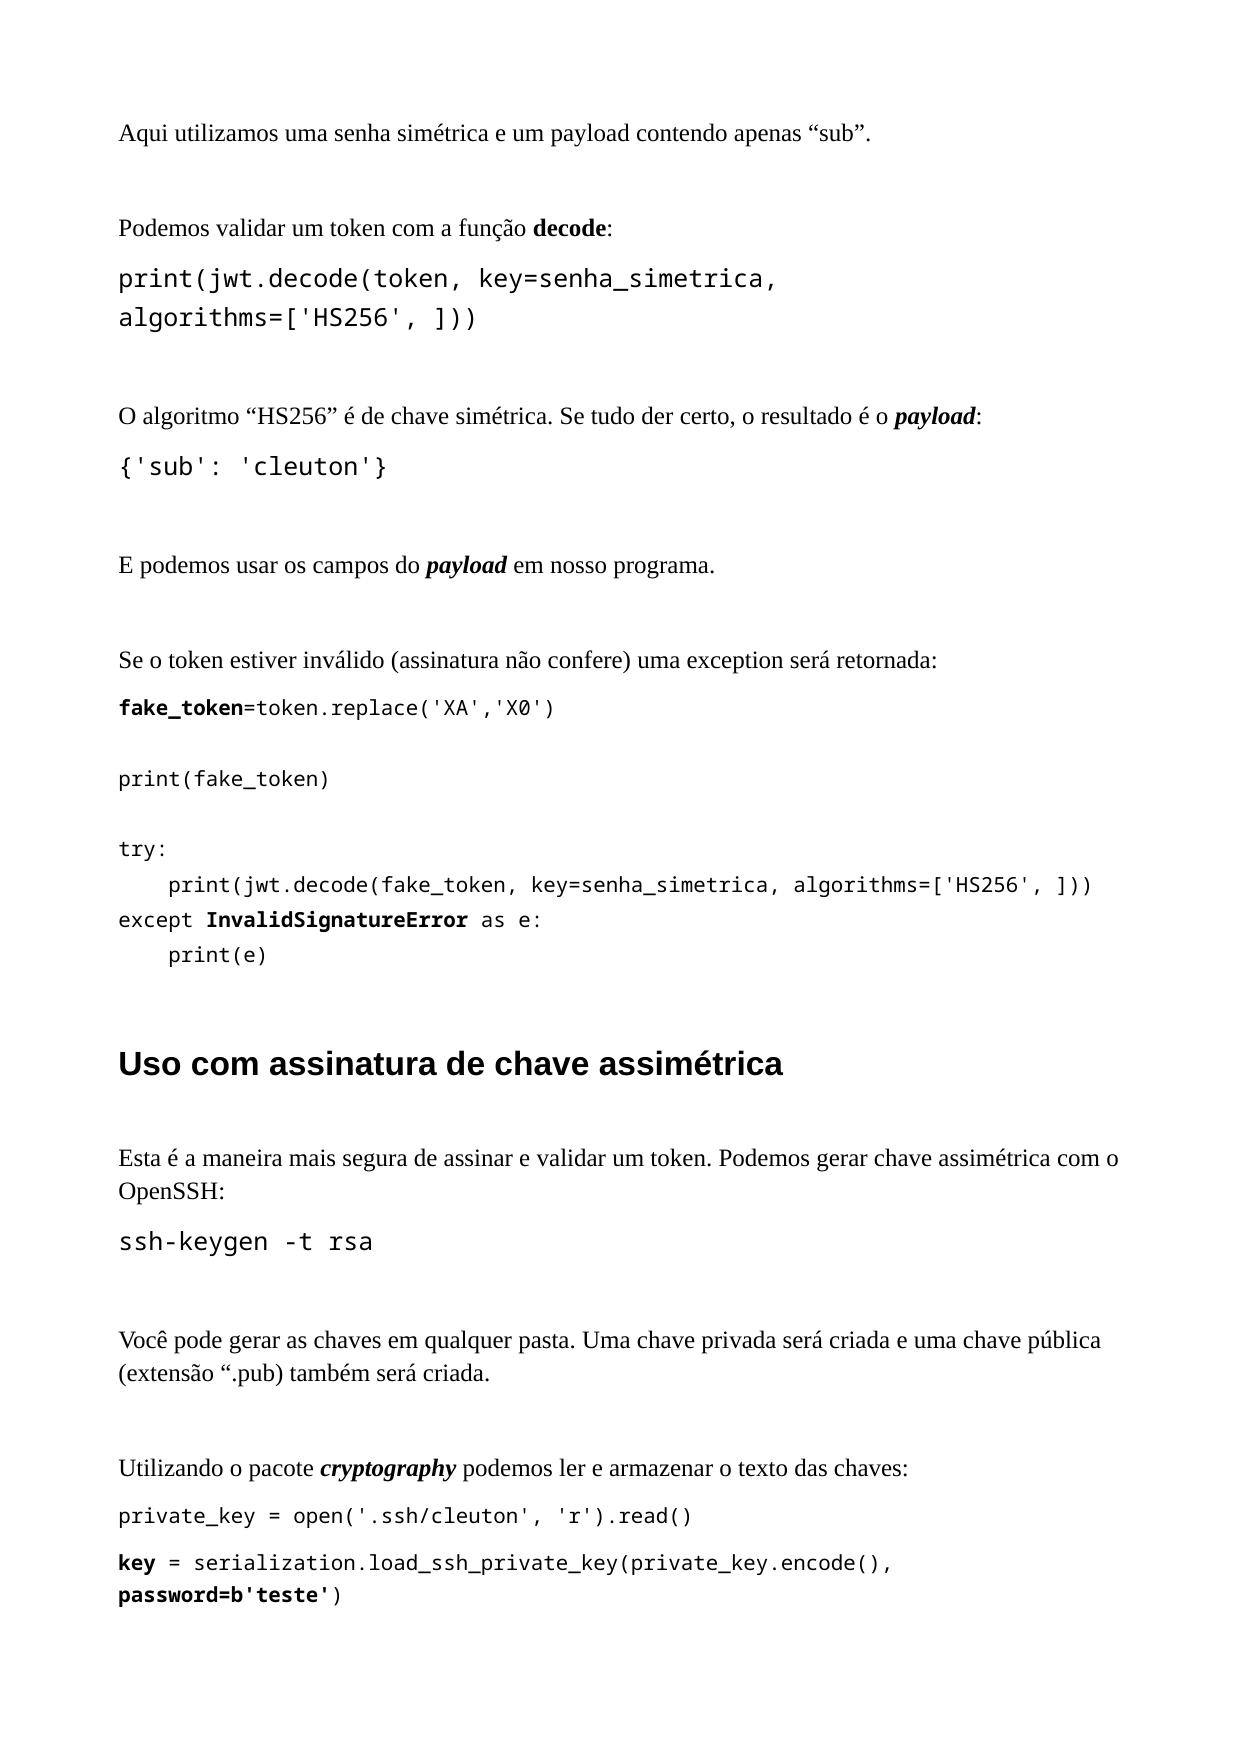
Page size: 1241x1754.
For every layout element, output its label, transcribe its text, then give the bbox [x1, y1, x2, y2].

text Esta é a maneira mais segura de assinar e validar um token. Podemos gerar chave assimétrica com o OpenSSH: [118, 1143, 1122, 1205]
text O algoritmo “HS256” é de chave simétrica. Se tudo der certo, o resultado é o payload: [118, 401, 1122, 430]
text fake_token=token.replace('XA','X0') [118, 693, 1122, 722]
text print(jwt.decode(fake_token, key=senha_simetrica, algorithms=['HS256', ])) [118, 870, 1122, 898]
text except InvalidSignatureError as e: [118, 905, 1122, 933]
text print(e) [118, 940, 1122, 969]
text print(jwt.decode(token, key=senha_simetrica, algorithms=['HS256', ])) [118, 261, 1122, 334]
text Podemos validar um token com a função decode: [118, 213, 1122, 242]
text try: [118, 834, 1122, 863]
text Se o token estiver inválido (assinatura não confere) uma exception será retornada: [118, 646, 1122, 674]
text {'sub': 'cleuton'} [118, 449, 1122, 483]
text private_key = open('.ssh/cleuton', 'r').read() [118, 1501, 1122, 1529]
text E podemos usar os campos do payload em nosso programa. [118, 550, 1122, 579]
text Você pode gerar as chaves em qualquer pasta. Uma chave privada será criada e uma chave pública (extensão “.pub) também será criada. [118, 1325, 1122, 1387]
subtitle Uso com assinatura de chave assimétrica [118, 1044, 1122, 1083]
text ssh-keygen -t rsa [118, 1223, 1122, 1258]
text key = serialization.load_ssh_private_key(private_key.encode(), password=b'teste') [118, 1548, 1122, 1609]
text Aqui utilizamos uma senha simétrica e um payload contendo apenas “sub”. [118, 118, 1122, 147]
text Utilizando o pacote cryptography podemos ler e armazenar o texto das chaves: [118, 1453, 1122, 1482]
text print(fake_token) [118, 764, 1122, 792]
